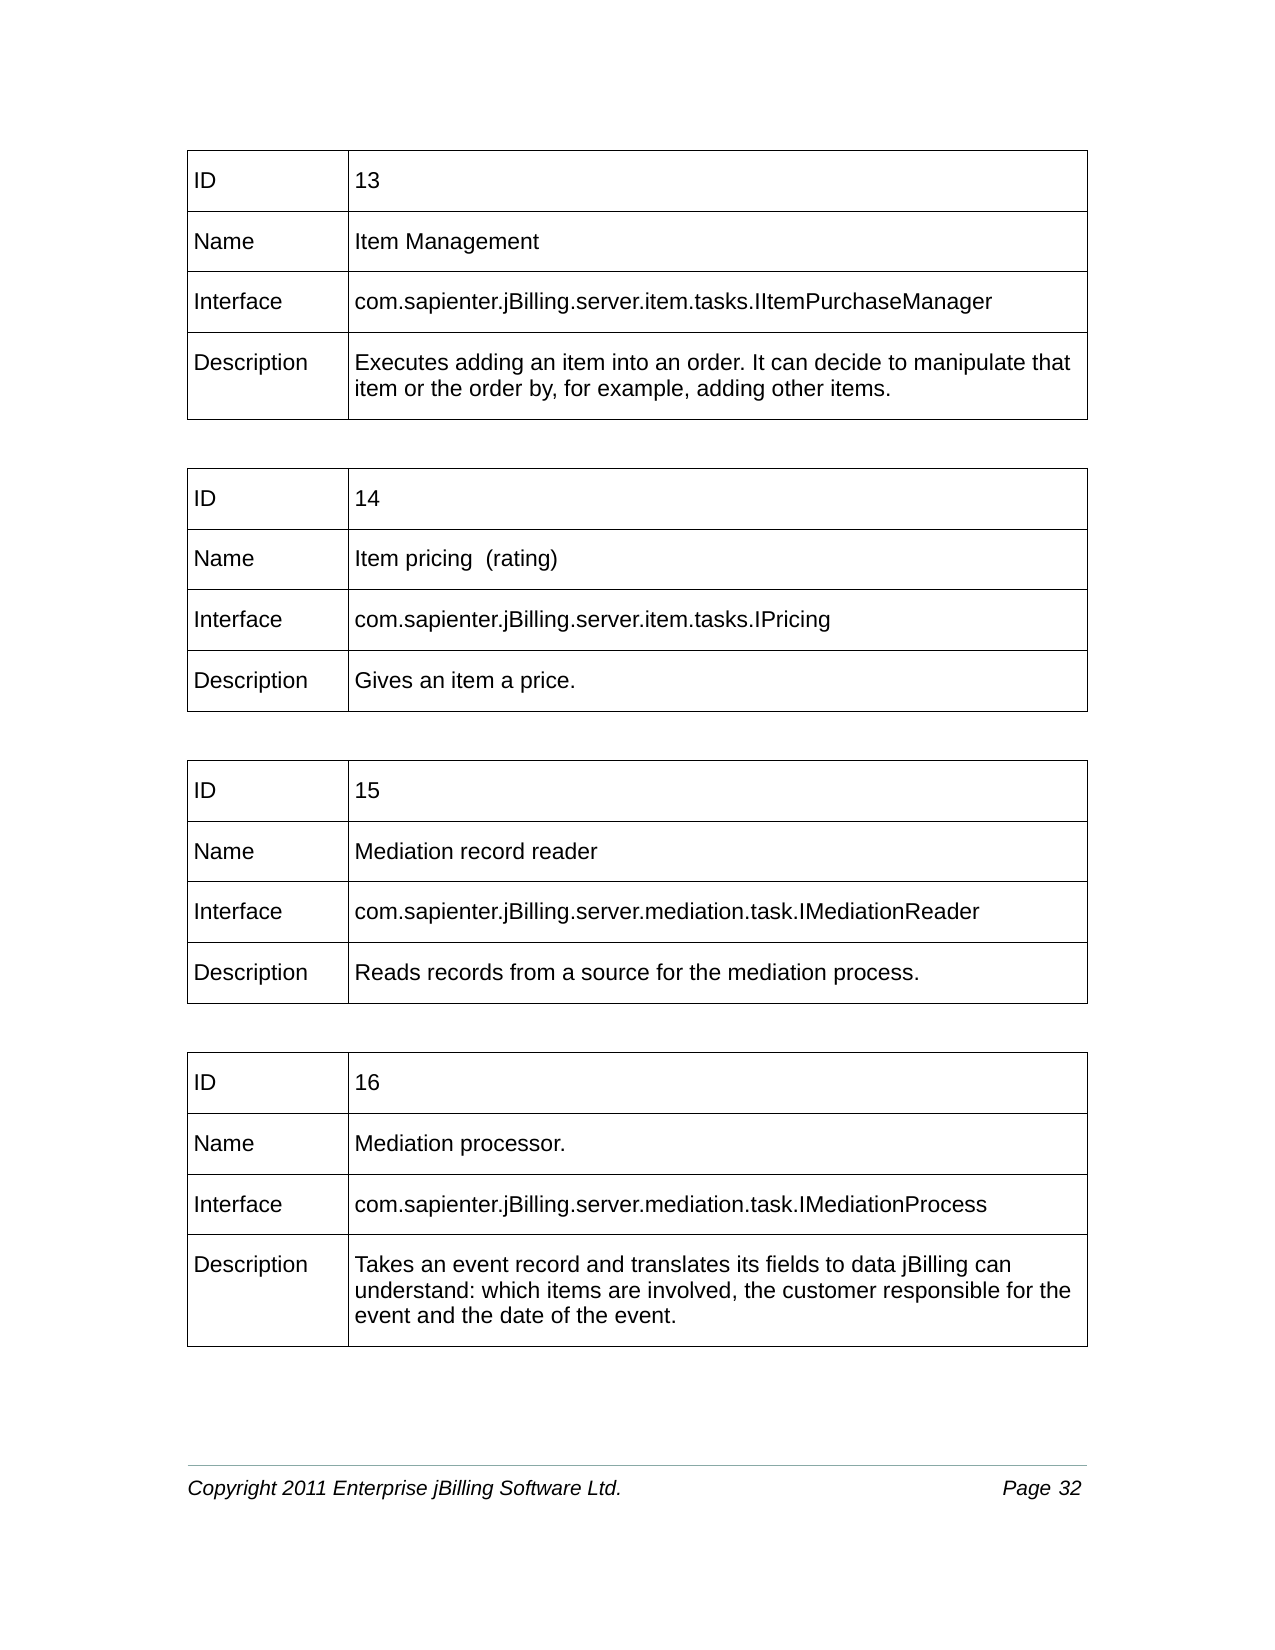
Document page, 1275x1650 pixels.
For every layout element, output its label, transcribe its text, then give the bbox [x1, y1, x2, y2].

table_cell Description [188, 651, 348, 711]
table_cell Gives an item a price. [349, 651, 1087, 711]
table_cell Mediation processor. [349, 1114, 1087, 1174]
table_cell Item Management [349, 212, 1087, 271]
table_cell Takes an event record and translates its fields to data jBilling can understand: which items are involved, the customer responsible for the event and the date of the event. [349, 1235, 1087, 1346]
table_cell com.sapienter.jBilling.server.item.tasks.IItemPurchaseManager [349, 272, 1087, 332]
table_cell Executes adding an item into an order. It can decide to manipulate that item or the order by, for example, adding other items. [349, 333, 1087, 418]
table_header 13 [349, 151, 1087, 211]
table_header ID [188, 761, 348, 821]
table_header 14 [349, 469, 1087, 528]
table_header ID [188, 151, 348, 211]
table_cell Name [188, 1114, 348, 1174]
table_cell com.sapienter.jBilling.server.item.tasks.IPricing [349, 590, 1087, 650]
table_header 15 [349, 761, 1087, 821]
table_header 16 [349, 1053, 1087, 1113]
table_cell Description [188, 1235, 348, 1346]
table_cell Reads records from a source for the mediation process. [349, 943, 1087, 1003]
table_cell Name [188, 212, 348, 271]
table_cell Name [188, 530, 348, 589]
table_cell Interface [188, 272, 348, 332]
table_header ID [188, 1053, 348, 1113]
table_cell Interface [188, 882, 348, 942]
table_cell Name [188, 822, 348, 881]
table_header ID [188, 469, 348, 528]
table_cell com.sapienter.jBilling.server.mediation.task.IMediationProcess [349, 1175, 1087, 1234]
table_cell Interface [188, 590, 348, 650]
table_cell Interface [188, 1175, 348, 1234]
table_cell Description [188, 943, 348, 1003]
table_cell Mediation record reader [349, 822, 1087, 881]
table_cell Item pricing (rating) [349, 530, 1087, 589]
table_cell Description [188, 333, 348, 418]
table_cell com.sapienter.jBilling.server.mediation.task.IMediationReader [349, 882, 1087, 942]
